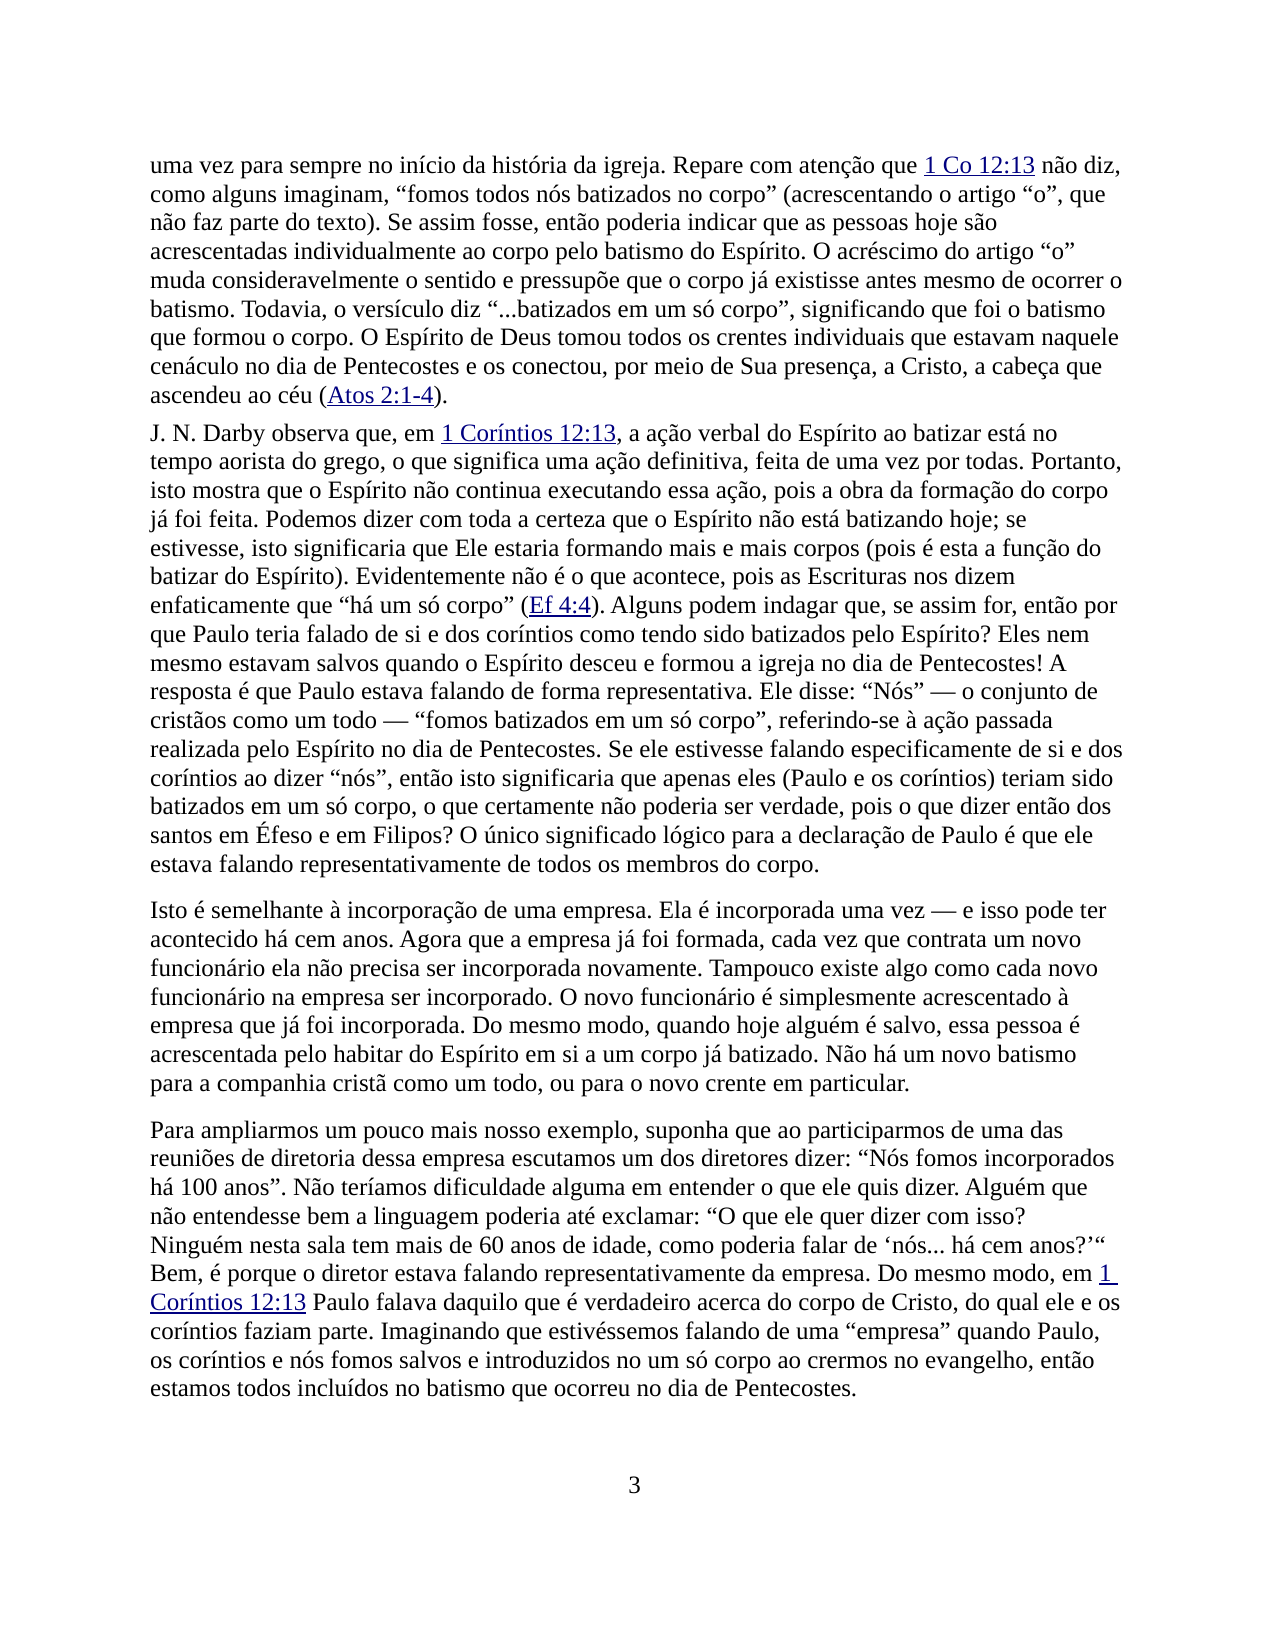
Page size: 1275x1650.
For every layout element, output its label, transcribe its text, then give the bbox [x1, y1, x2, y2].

text Para ampliarmos um pouco mais nosso exemplo, suponha que ao participarmos de uma das reuniões de diretoria dessa empresa escutamos um dos diretores dizer: “Nós fomos incorporados há 100 anos”. Não teríamos dificuldade alguma em entender o que ele quis dizer. Alguém que não entendesse bem a linguagem poderia até exclamar: “O que ele quer dizer com isso? Ninguém nesta sala tem mais de 60 anos de idade, como poderia falar de ‘nós... há cem anos?’“ Bem, é porque o diretor estava falando representativamente da empresa. Do mesmo modo, em 1 Coríntios 12:13 Paulo falava daquilo que é verdadeiro acerca do corpo de Cristo, do qual ele e os coríntios faziam parte. Imaginando que estivéssemos falando de uma “empresa” quando Paulo, os coríntios e nós fomos salvos e introduzidos no um só corpo ao crermos no evangelho, então estamos todos incluídos no batismo que ocorreu no dia de Pentecostes. [150, 1115, 1125, 1402]
text Isto é semelhante à incorporação de uma empresa. Ela é incorporada uma vez — e isso pode ter acontecido há cem anos. Agora que a empresa já foi formada, cada vez que contrata um novo funcionário ela não precisa ser incorporada novamente. Tampouco existe algo como cada novo funcionário na empresa ser incorporado. O novo funcionário é simplesmente acrescentado à empresa que já foi incorporada. Do mesmo modo, quando hoje alguém é salvo, essa pessoa é acrescentada pelo habitar do Espírito em si a um corpo já batizado. Não há um novo batismo para a companhia cristã como um todo, ou para o novo crente em particular. [150, 896, 1125, 1097]
text uma vez para sempre no início da história da igreja. Repare com atenção que 1 Co 12:13 não diz, como alguns imaginam, “fomos todos nós batizados no corpo” (acrescentando o artigo “o”, que não faz parte do texto). Se assim fosse, então poderia indicar que as pessoas hoje são acrescentadas individualmente ao corpo pelo batismo do Espírito. O acréscimo do artigo “o” muda consideravelmente o sentido e pressupõe que o corpo já existisse antes mesmo de ocorrer o batismo. Todavia, o versículo diz “...batizados em um só corpo”, significando que foi o batismo que formou o corpo. O Espírito de Deus tomou todos os crentes individuais que estavam naquele cenáculo no dia de Pentecostes e os conectou, por meio de Sua presença, a Cristo, a cabeça que ascendeu ao céu (Atos 2:1-4). [150, 150, 1125, 409]
text J. N. Darby observa que, em 1 Coríntios 12:13, a ação verbal do Espírito ao batizar está no tempo aorista do grego, o que significa uma ação definitiva, feita de uma vez por todas. Portanto, isto mostra que o Espírito não continua executando essa ação, pois a obra da formação do corpo já foi feita. Podemos dizer com toda a certeza que o Espírito não está batizando hoje; se estivesse, isto significaria que Ele estaria formando mais e mais corpos (pois é esta a função do batizar do Espírito). Evidentemente não é o que acontece, pois as Escrituras nos dizem enfaticamente que “há um só corpo” (Ef 4:4). Alguns podem indagar que, se assim for, então por que Paulo teria falado de si e dos coríntios como tendo sido batizados pelo Espírito? Eles nem mesmo estavam salvos quando o Espírito desceu e formou a igreja no dia de Pentecostes! A resposta é que Paulo estava falando de forma representativa. Ele disse: “Nós” — o conjunto de cristãos como um todo — “fomos batizados em um só corpo”, referindo-se à ação passada realizada pelo Espírito no dia de Pentecostes. Se ele estivesse falando especificamente de si e dos coríntios ao dizer “nós”, então isto significaria que apenas eles (Paulo e os coríntios) teriam sido batizados em um só corpo, o que certamente não poderia ser verdade, pois o que dizer então dos santos em Éfeso e em Filipos? O único significado lógico para a declaração de Paulo é que ele estava falando representativamente de todos os membros do corpo. [150, 418, 1125, 878]
